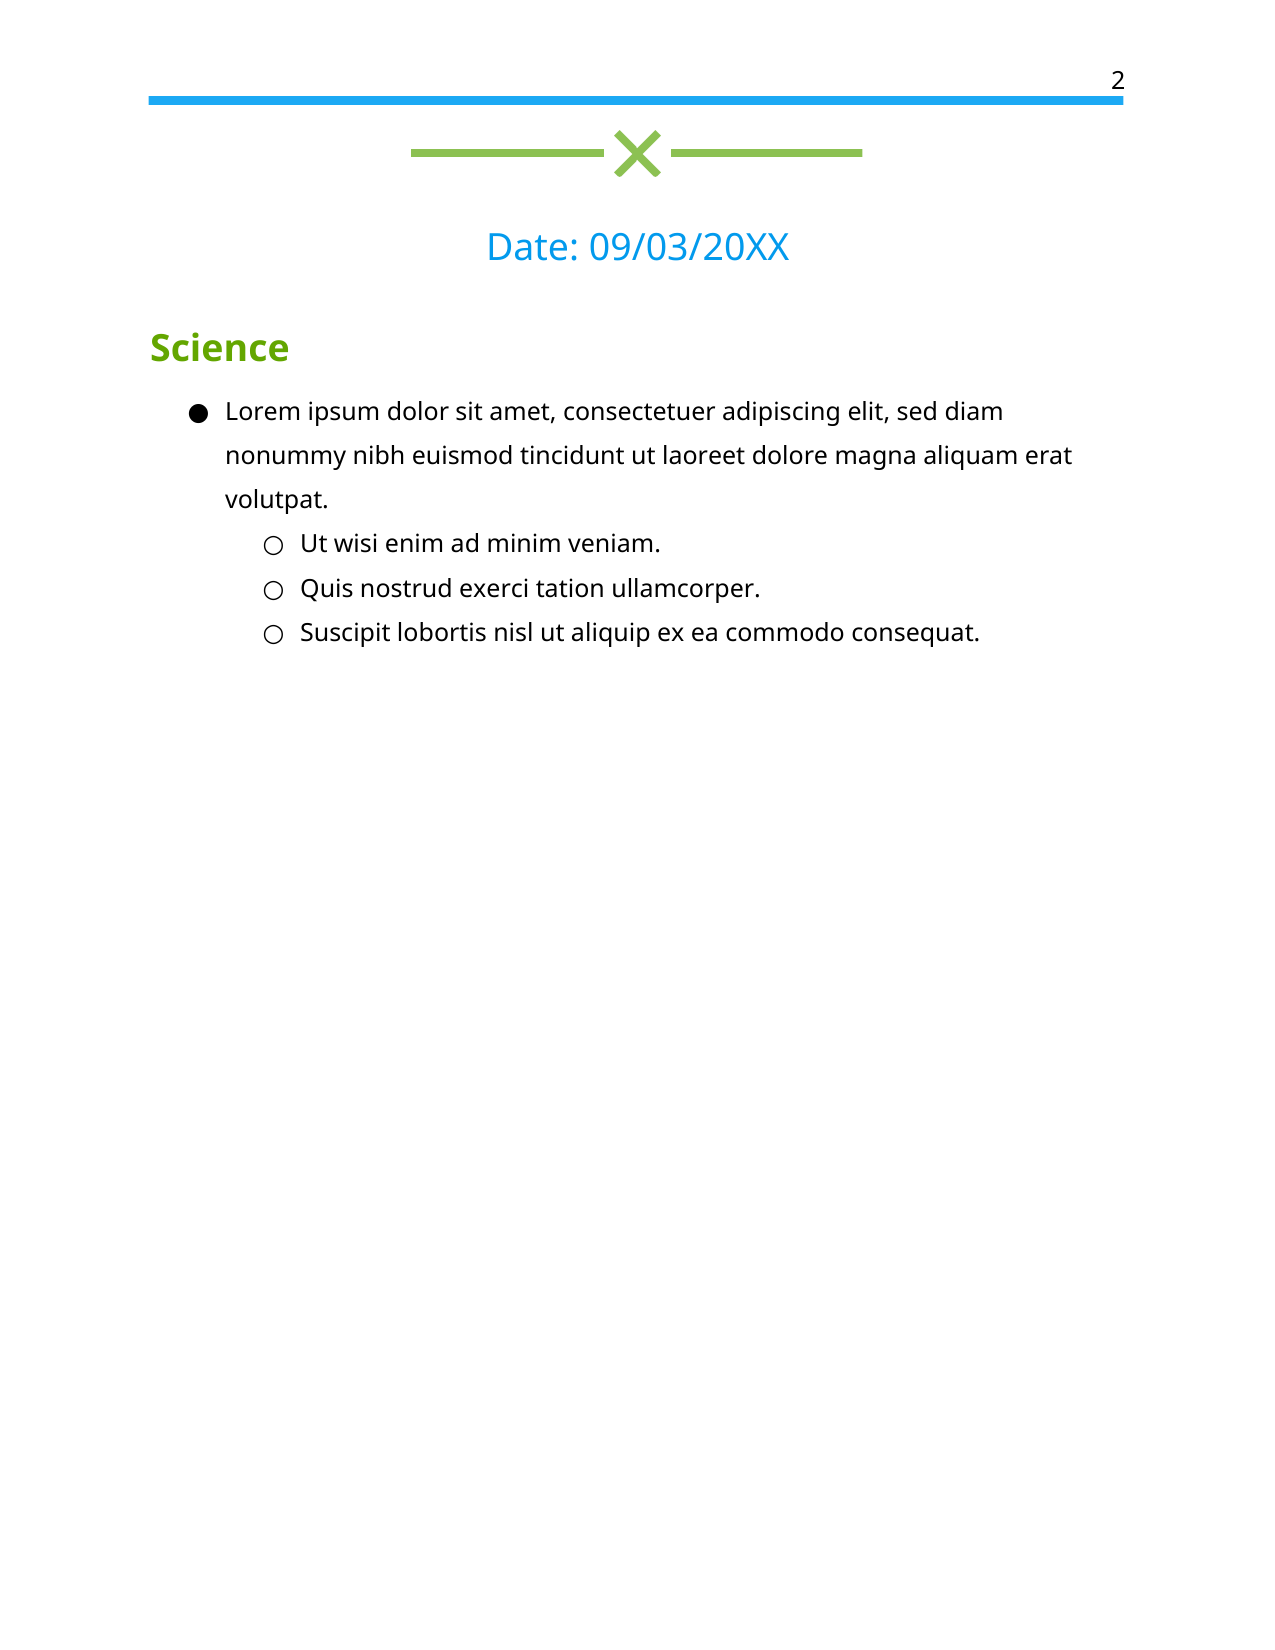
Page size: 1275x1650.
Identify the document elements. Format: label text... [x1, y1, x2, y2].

picture [411, 130, 863, 177]
list Quis nostrud exerci tation ullamcorper. [262, 570, 1125, 604]
list Ut wisi enim ad minim veniam. [262, 526, 1125, 560]
subtitle Science [150, 321, 1125, 372]
picture [148, 96, 1124, 105]
subtitle Date: 09/03/20XX [150, 220, 1125, 271]
list Lorem ipsum dolor sit amet, consectetuer adipiscing elit, sed diam nonummy nibh euismod tincidunt ut laoreet dolore magna aliquam erat volutpat. [187, 393, 1125, 516]
list Suscipit lobortis nisl ut aliquip ex ea commodo consequat. [262, 614, 1125, 649]
